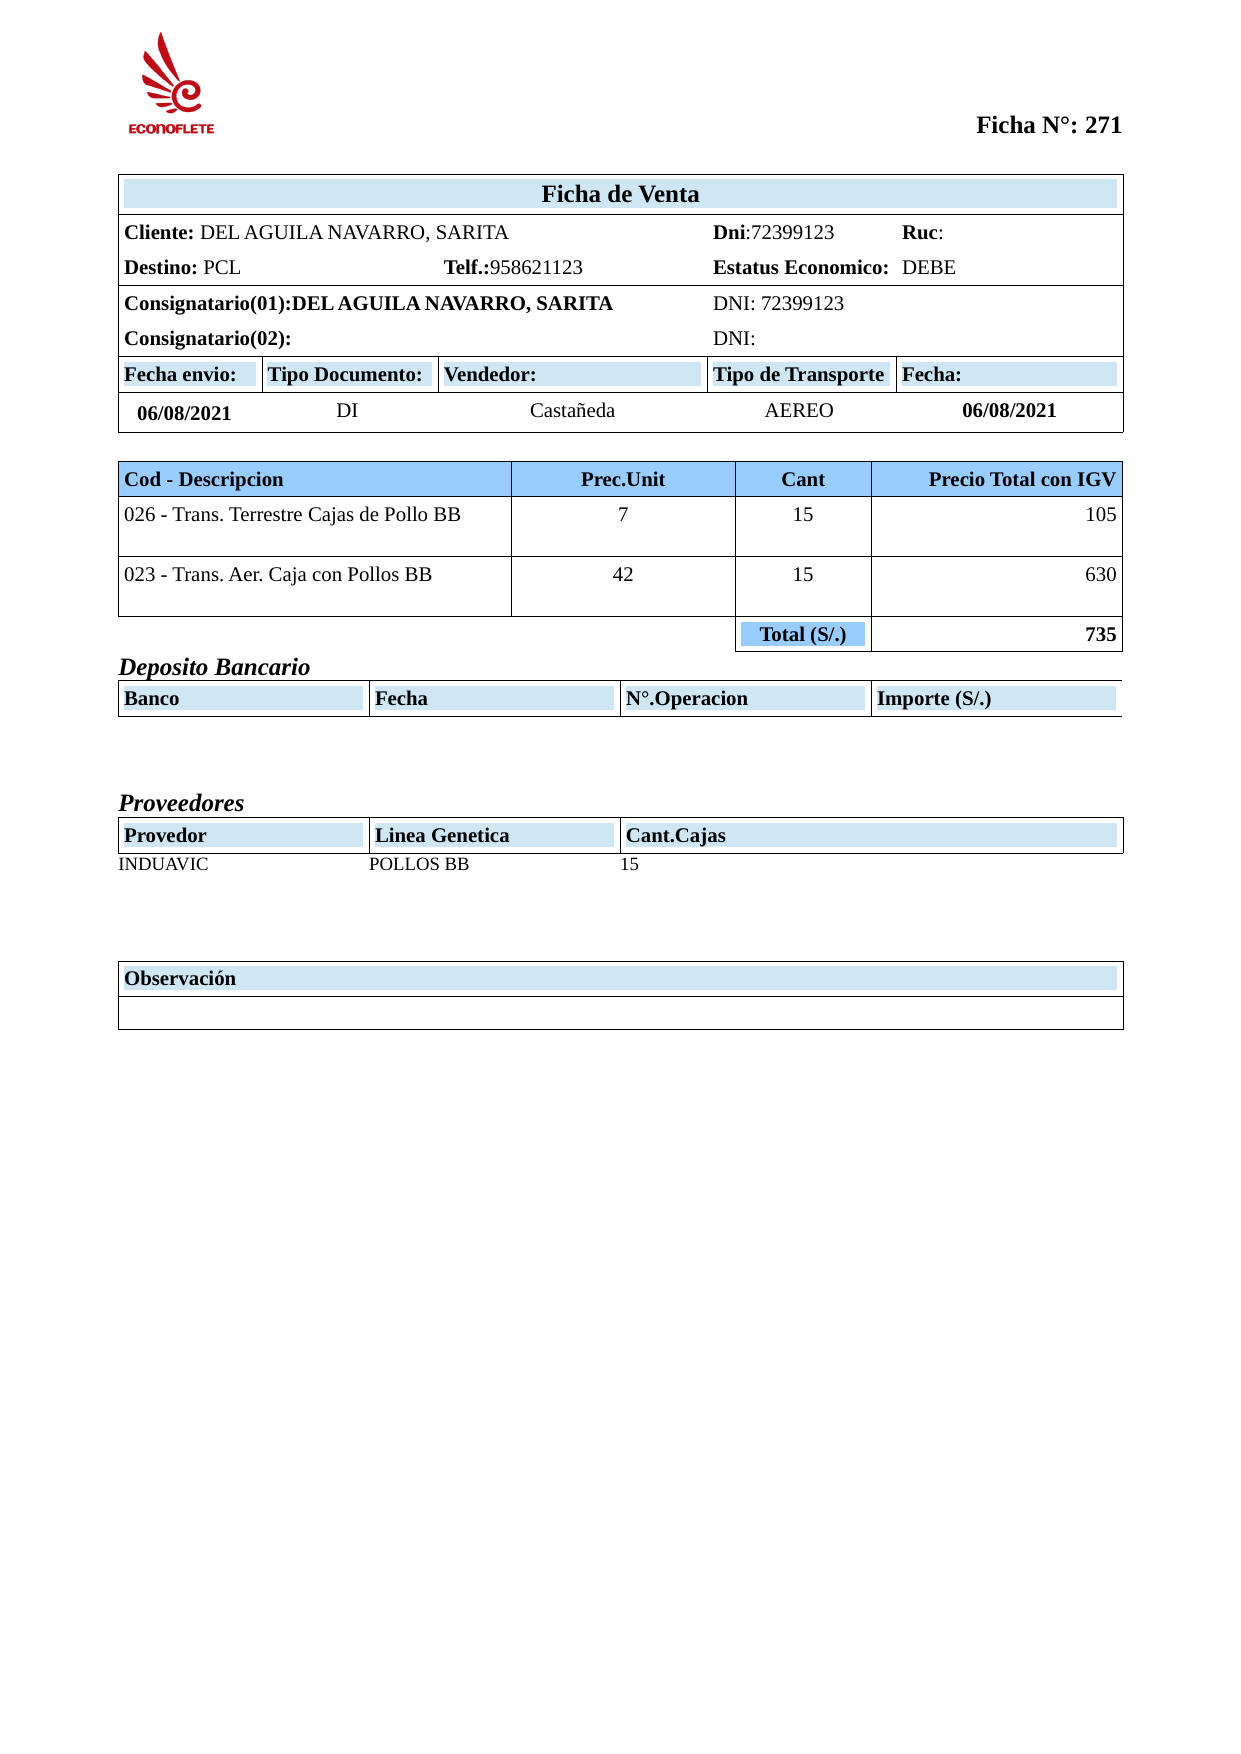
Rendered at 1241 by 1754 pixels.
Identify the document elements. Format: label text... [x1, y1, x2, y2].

table_header Cant.Cajas [621, 818, 1123, 853]
table_cell [620, 939, 1123, 961]
table_cell 06/08/2021 [896, 393, 1123, 432]
table_header Observación [119, 962, 1123, 996]
table_cell [369, 896, 620, 917]
table_header Fecha [370, 681, 620, 716]
table_header Cod - Descripcion [119, 462, 511, 496]
table_header N°.Operacion [621, 681, 871, 716]
table_cell Destino: PCL [119, 249, 438, 285]
table_cell [369, 764, 620, 788]
table_cell Total (S/.) [736, 617, 871, 651]
table_cell Telf.:958621123 [438, 249, 707, 285]
text Deposito Bancario [118, 652, 1122, 680]
table_cell [511, 617, 735, 651]
table_cell 15 [620, 854, 1123, 874]
table_cell DNI: [707, 321, 1123, 356]
table_cell [620, 740, 871, 764]
table_cell Dni:72399123 [707, 215, 896, 249]
table_header Prec.Unit [512, 462, 735, 496]
table_cell AEREO [707, 393, 896, 432]
table_header Cant [736, 462, 871, 496]
table_cell 630 [872, 557, 1122, 616]
table_cell [118, 918, 369, 939]
table_cell [871, 740, 1122, 764]
text Proveedores [118, 788, 1122, 817]
table_cell [118, 874, 369, 896]
table_header Provedor [119, 818, 369, 853]
table_cell 15 [736, 557, 871, 616]
table_header Linea Genetica [370, 818, 620, 853]
table_cell Consignatario(01):DEL AGUILA NAVARRO, SARITA [119, 286, 707, 321]
table_cell Vendedor: [439, 357, 707, 392]
table_header Banco [119, 681, 369, 716]
table_cell [119, 997, 1123, 1029]
table_cell Ruc: [896, 215, 1123, 249]
table_cell DNI: 72399123 [707, 286, 1123, 321]
table_cell 15 [736, 497, 871, 556]
table_cell Fecha envio: [119, 357, 262, 392]
table_cell 735 [872, 617, 1122, 651]
table_cell Estatus Economico: [707, 249, 896, 285]
table_cell [118, 896, 369, 917]
table_cell Tipo Documento: [263, 357, 438, 392]
table_header Ficha de Venta [119, 175, 1123, 214]
table_cell DEBE [896, 249, 1123, 285]
table_cell [871, 764, 1122, 788]
table_cell INDUAVIC [118, 854, 369, 874]
table_cell [620, 717, 871, 740]
table_cell [620, 874, 1123, 896]
table_cell [620, 918, 1123, 939]
table_cell [118, 939, 369, 961]
table_cell [118, 740, 369, 764]
table_header Precio Total con IGV [872, 462, 1122, 496]
table_cell DI [262, 393, 438, 432]
table_cell [369, 874, 620, 896]
table_cell 42 [512, 557, 735, 616]
table_cell 026 - Trans. Terrestre Cajas de Pollo BB [119, 497, 511, 556]
table_cell [118, 617, 511, 651]
table_cell [369, 717, 620, 740]
table_cell 7 [512, 497, 735, 556]
table_header Importe (S/.) [872, 681, 1122, 716]
table_cell [118, 764, 369, 788]
table_cell [620, 764, 871, 788]
table_cell [369, 939, 620, 961]
table_cell Fecha: [897, 357, 1123, 392]
table_cell [369, 918, 620, 939]
table_cell [118, 717, 369, 740]
table_cell 06/08/2021 [119, 393, 262, 432]
table_cell [369, 740, 620, 764]
table_cell 105 [872, 497, 1122, 556]
picture [118, 31, 225, 134]
table_cell [871, 717, 1122, 740]
table_cell Tipo de Transporte [708, 357, 896, 392]
table_cell Cliente: DEL AGUILA NAVARRO, SARITA [119, 215, 707, 249]
table_cell Consignatario(02): [119, 321, 707, 356]
table_cell 023 - Trans. Aer. Caja con Pollos BB [119, 557, 511, 616]
table_cell Castañeda [438, 393, 707, 432]
table_cell [620, 896, 1123, 917]
table_cell POLLOS BB [369, 854, 620, 874]
